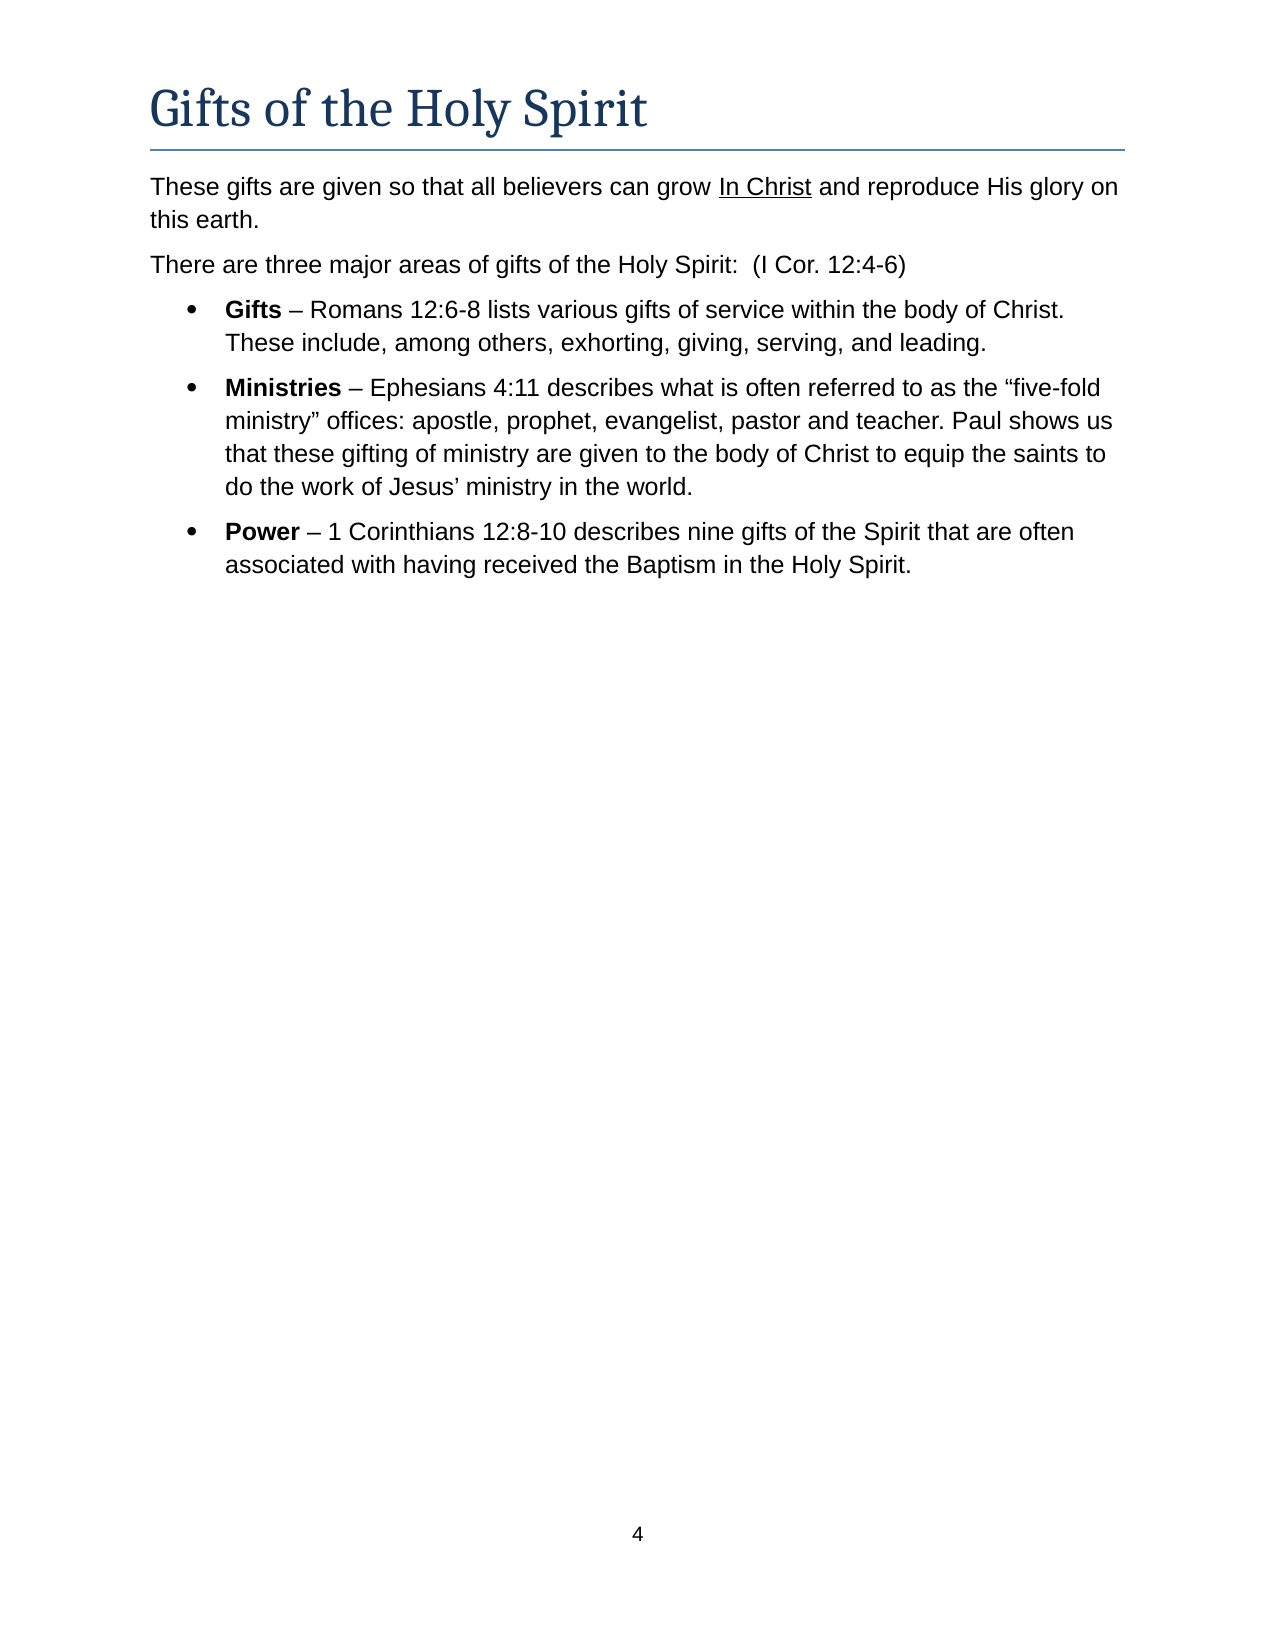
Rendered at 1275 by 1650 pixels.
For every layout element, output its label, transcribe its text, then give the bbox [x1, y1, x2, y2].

list Power – 1 Corinthians 12:8-10 describes nine gifts of the Spirit that are often associated with having received the Baptism in the Holy Spirit. [187, 517, 1125, 579]
title Gifts of the Holy Spirit [150, 78, 1125, 149]
list Gifts – Romans 12:6-8 lists various gifts of service within the body of Christ. These include, among others, exhorting, giving, serving, and leading. [187, 295, 1125, 357]
text There are three major areas of gifts of the Holy Spirit: (I Cor. 12:4-6) [150, 250, 1125, 279]
text These gifts are given so that all believers can grow In Christ and reproduce His glory on this earth. [150, 172, 1125, 234]
list Ministries – Ephesians 4:11 describes what is often referred to as the “five-fold ministry” offices: apostle, prophet, evangelist, pastor and teacher. Paul shows us that these gifting of ministry are given to the body of Christ to equip the saints to do the work of Jesus’ ministry in the world. [187, 373, 1125, 501]
